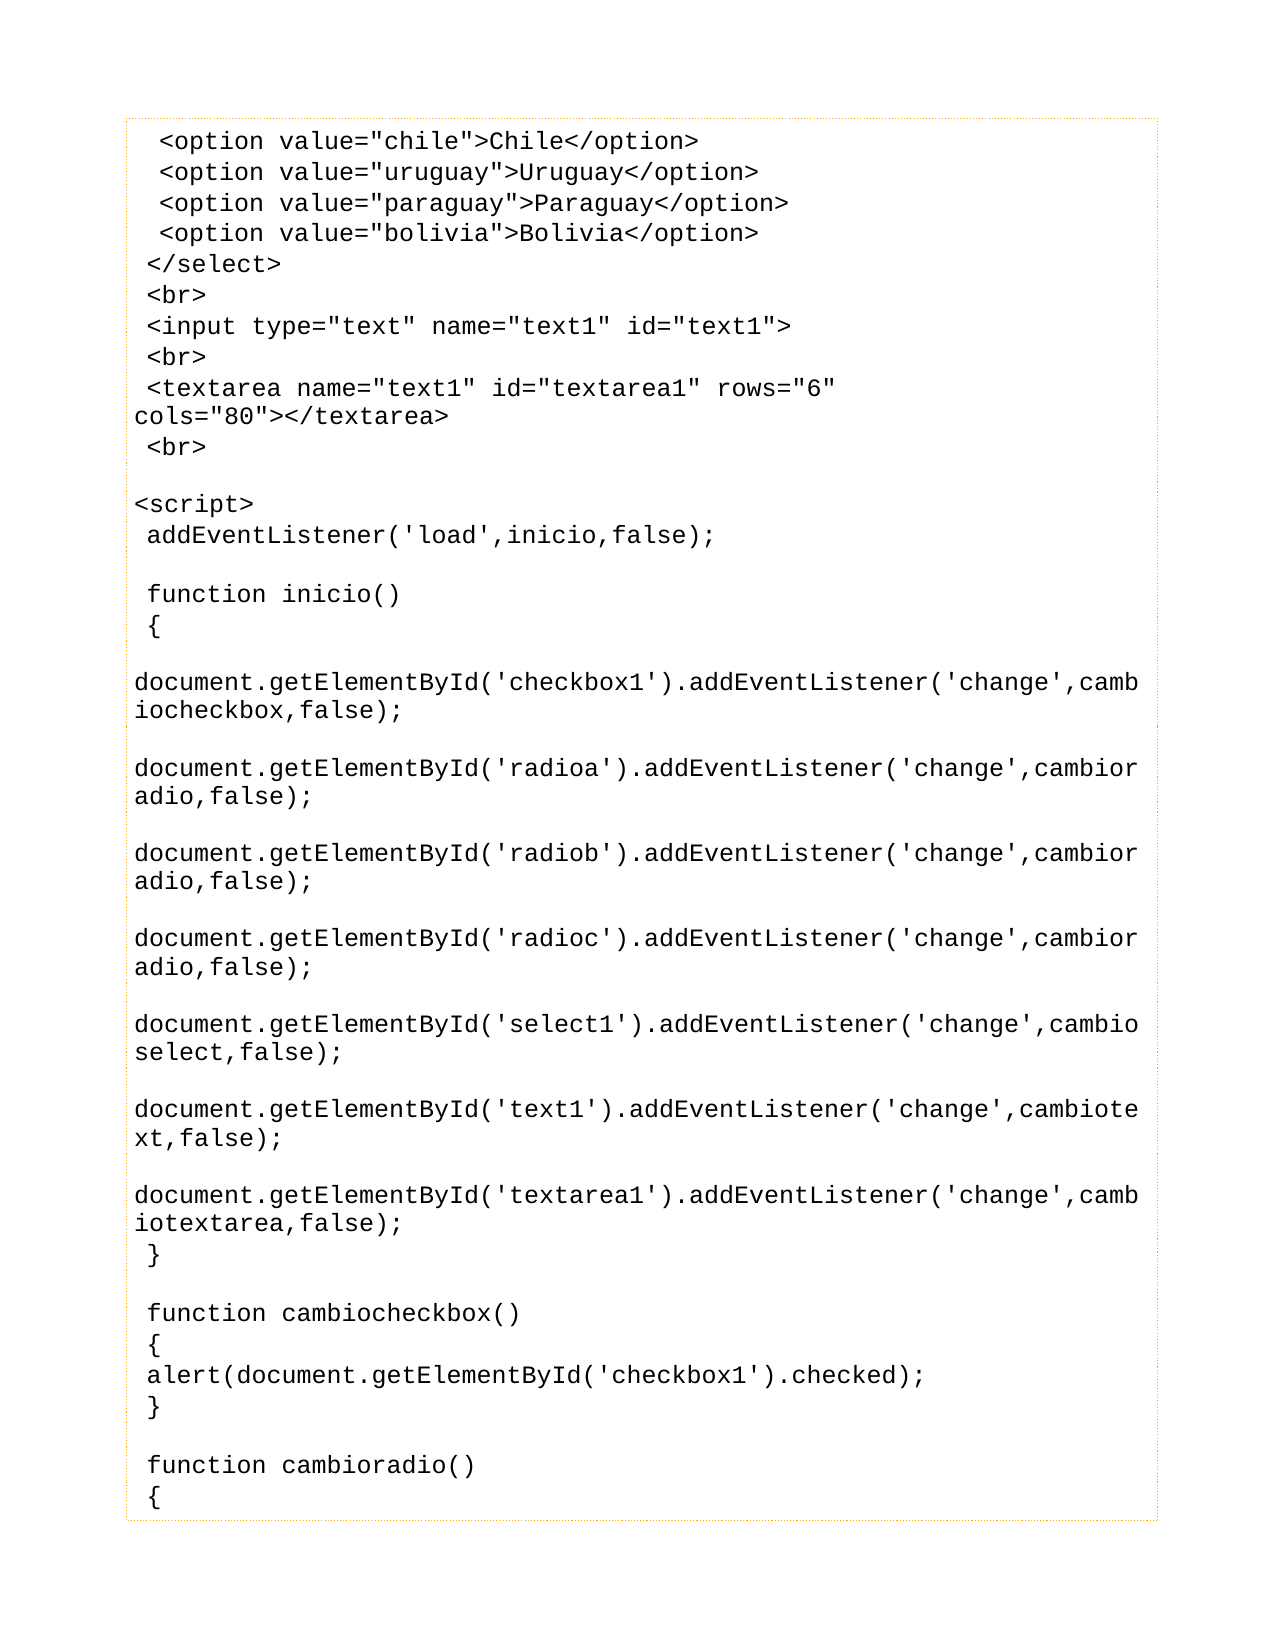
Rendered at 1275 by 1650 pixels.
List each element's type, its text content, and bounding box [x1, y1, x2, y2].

text <option value="paraguay">Paraguay</option> [126, 180, 1157, 211]
text <option value="uruguay">Uruguay</option> [126, 149, 1157, 180]
text { [126, 602, 1157, 633]
text document.getElementById('select1').addEventListener('change',cambioselect,false); [126, 975, 1157, 1060]
text function cambioradio() [126, 1443, 1157, 1473]
text document.getElementById('radioa').addEventListener('change',cambioradio,false); [126, 718, 1157, 804]
text addEventListener('load',inicio,false); [126, 512, 1157, 551]
text document.getElementById('radioc').addEventListener('change',cambioradio,false); [126, 889, 1157, 975]
text <option value="chile">Chile</option> [126, 118, 1157, 149]
text <br> [126, 334, 1157, 365]
text <br> [126, 424, 1157, 463]
text function cambiocheckbox() [126, 1291, 1157, 1321]
text document.getElementById('radiob').addEventListener('change',cambioradio,false); [126, 804, 1157, 889]
text <option value="bolivia">Bolivia</option> [126, 211, 1157, 241]
text } [126, 1383, 1157, 1422]
text <br> [126, 272, 1157, 303]
text function inicio() [126, 571, 1157, 602]
text document.getElementById('textarea1').addEventListener('change',cambiotextarea,false); [126, 1146, 1157, 1231]
text document.getElementById('text1').addEventListener('change',cambiotext,false); [126, 1060, 1157, 1146]
text } [126, 1231, 1157, 1270]
text </select> [126, 241, 1157, 272]
text <input type="text" name="text1" id="text1"> [126, 303, 1157, 334]
text { [126, 1473, 1157, 1520]
text { [126, 1321, 1157, 1352]
text <script> [126, 483, 1157, 512]
text <textarea name="text1" id="textarea1" rows="6" cols="80"></textarea> [126, 365, 1157, 424]
text alert(document.getElementById('checkbox1').checked); [126, 1352, 1157, 1383]
text document.getElementById('checkbox1').addEventListener('change',cambiocheckbox,false); [126, 633, 1157, 718]
